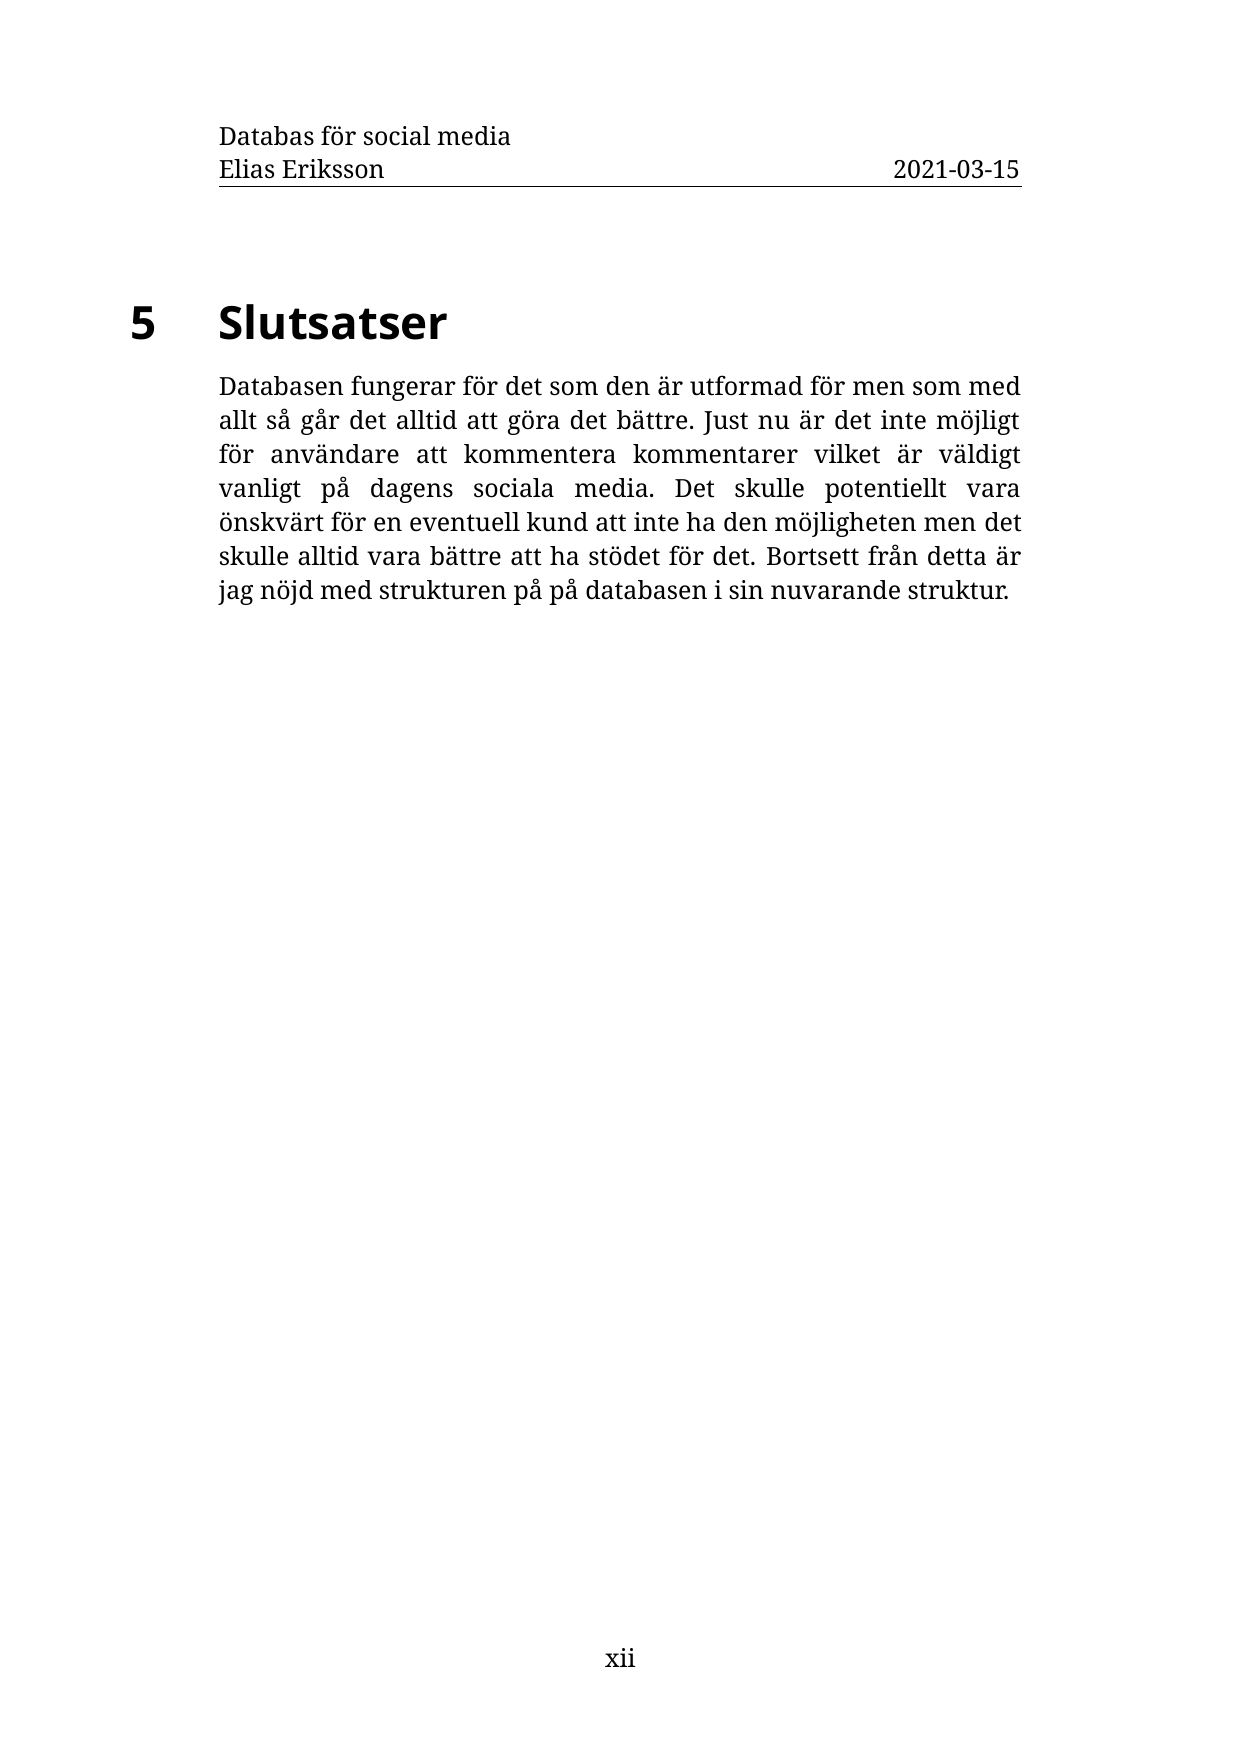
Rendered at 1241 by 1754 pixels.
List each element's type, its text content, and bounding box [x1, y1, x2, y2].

subtitle Slutsatser [130, 291, 1022, 353]
text Databasen fungerar för det som den är utformad för men som med allt så går det alltid att göra det bättre. Just nu är det inte möjligt för användare att kommentera kommentarer vilket är väldigt vanligt på dagens sociala media. Det skulle potentiellt vara önskvärt för en eventuell kund att inte ha den möjligheten men det skulle alltid vara bättre att ha stödet för det. Bortsett från detta är jag nöjd med strukturen på på databasen i sin nuvarande struktur. [218, 369, 1022, 607]
